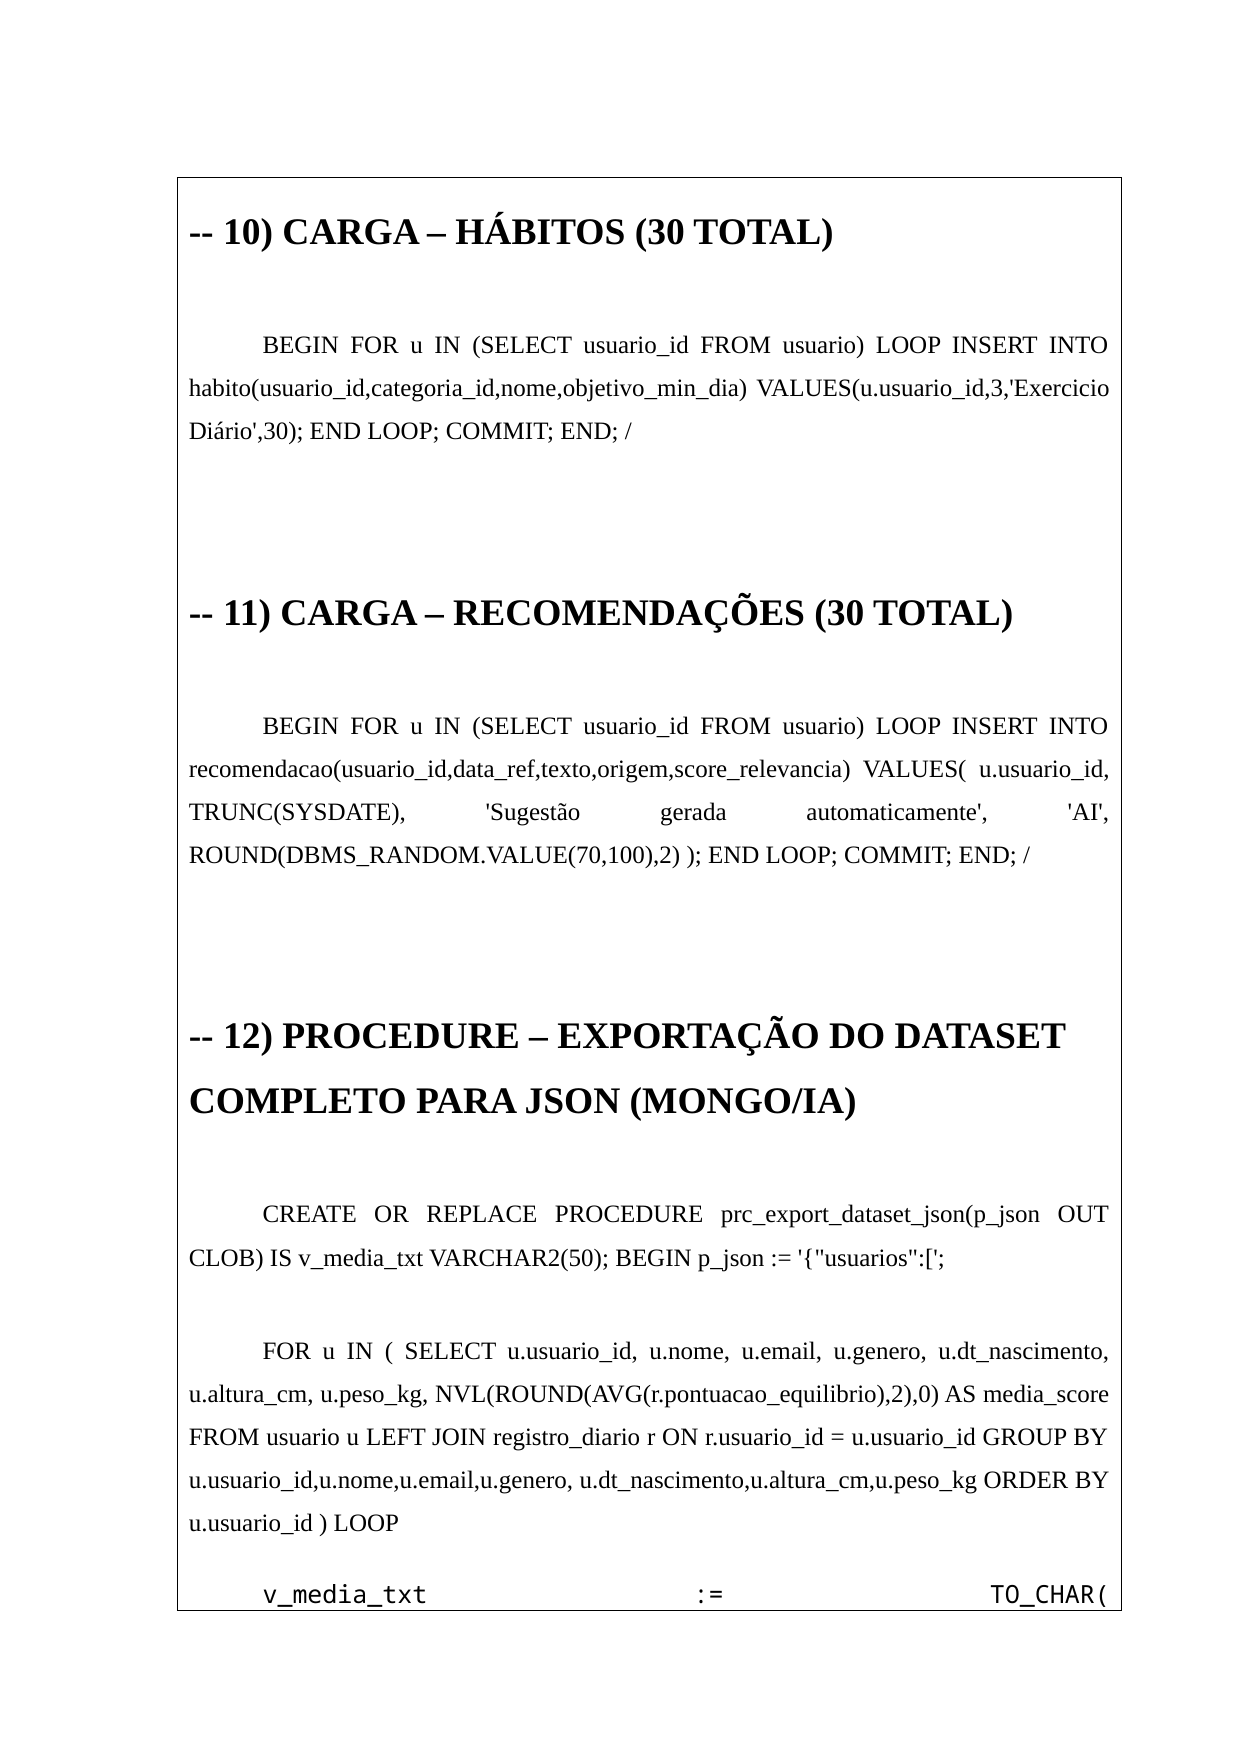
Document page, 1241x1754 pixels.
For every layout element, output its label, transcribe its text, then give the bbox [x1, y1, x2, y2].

table_header -- 10) CARGA – HÁBITOS (30 total) BEGIN FOR u IN (SELECT usuario_id FROM usuario) LOOP INSERT INTO habito(usuario_id,categoria_id,nome,objetivo_min_dia) VALUES(u.usuario_id,3,'Exercicio Diário',30); END LOOP; COMMIT; END; / -- 11) CARGA – RECOMENDAÇÕES (30 total) BEGIN FOR u IN (SELECT usuario_id FROM usuario) LOOP INSERT INTO recomendacao(usuario_id,data_ref,texto,origem,score_relevancia) VALUES( u.usuario_id, TRUNC(SYSDATE), 'Sugestão gerada automaticamente', 'AI', ROUND(DBMS_RANDOM.VALUE(70,100),2) ); END LOOP; COMMIT; END; / -- 12) PROCEDURE – EXPORTAÇÃO DO DATASET COMPLETO PARA JSON (MONGO/IA) CREATE OR REPLACE PROCEDURE prc_export_dataset_json(p_json OUT CLOB) IS v_media_txt VARCHAR2(50); BEGIN p_json := '{"usuarios":['; FOR u IN ( SELECT u.usuario_id, u.nome, u.email, u.genero, u.dt_nascimento, u.altura_cm, u.peso_kg, NVL(ROUND(AVG(r.pontuacao_equilibrio),2),0) AS media_score FROM usuario u LEFT JOIN registro_diario r ON r.usuario_id = u.usuario_id GROUP BY u.usuario_id,u.nome,u.email,u.genero, u.dt_nascimento,u.altura_cm,u.peso_kg ORDER BY u.usuario_id ) LOOP v_media_txt := TO_CHAR( [178, 178, 1121, 1610]
